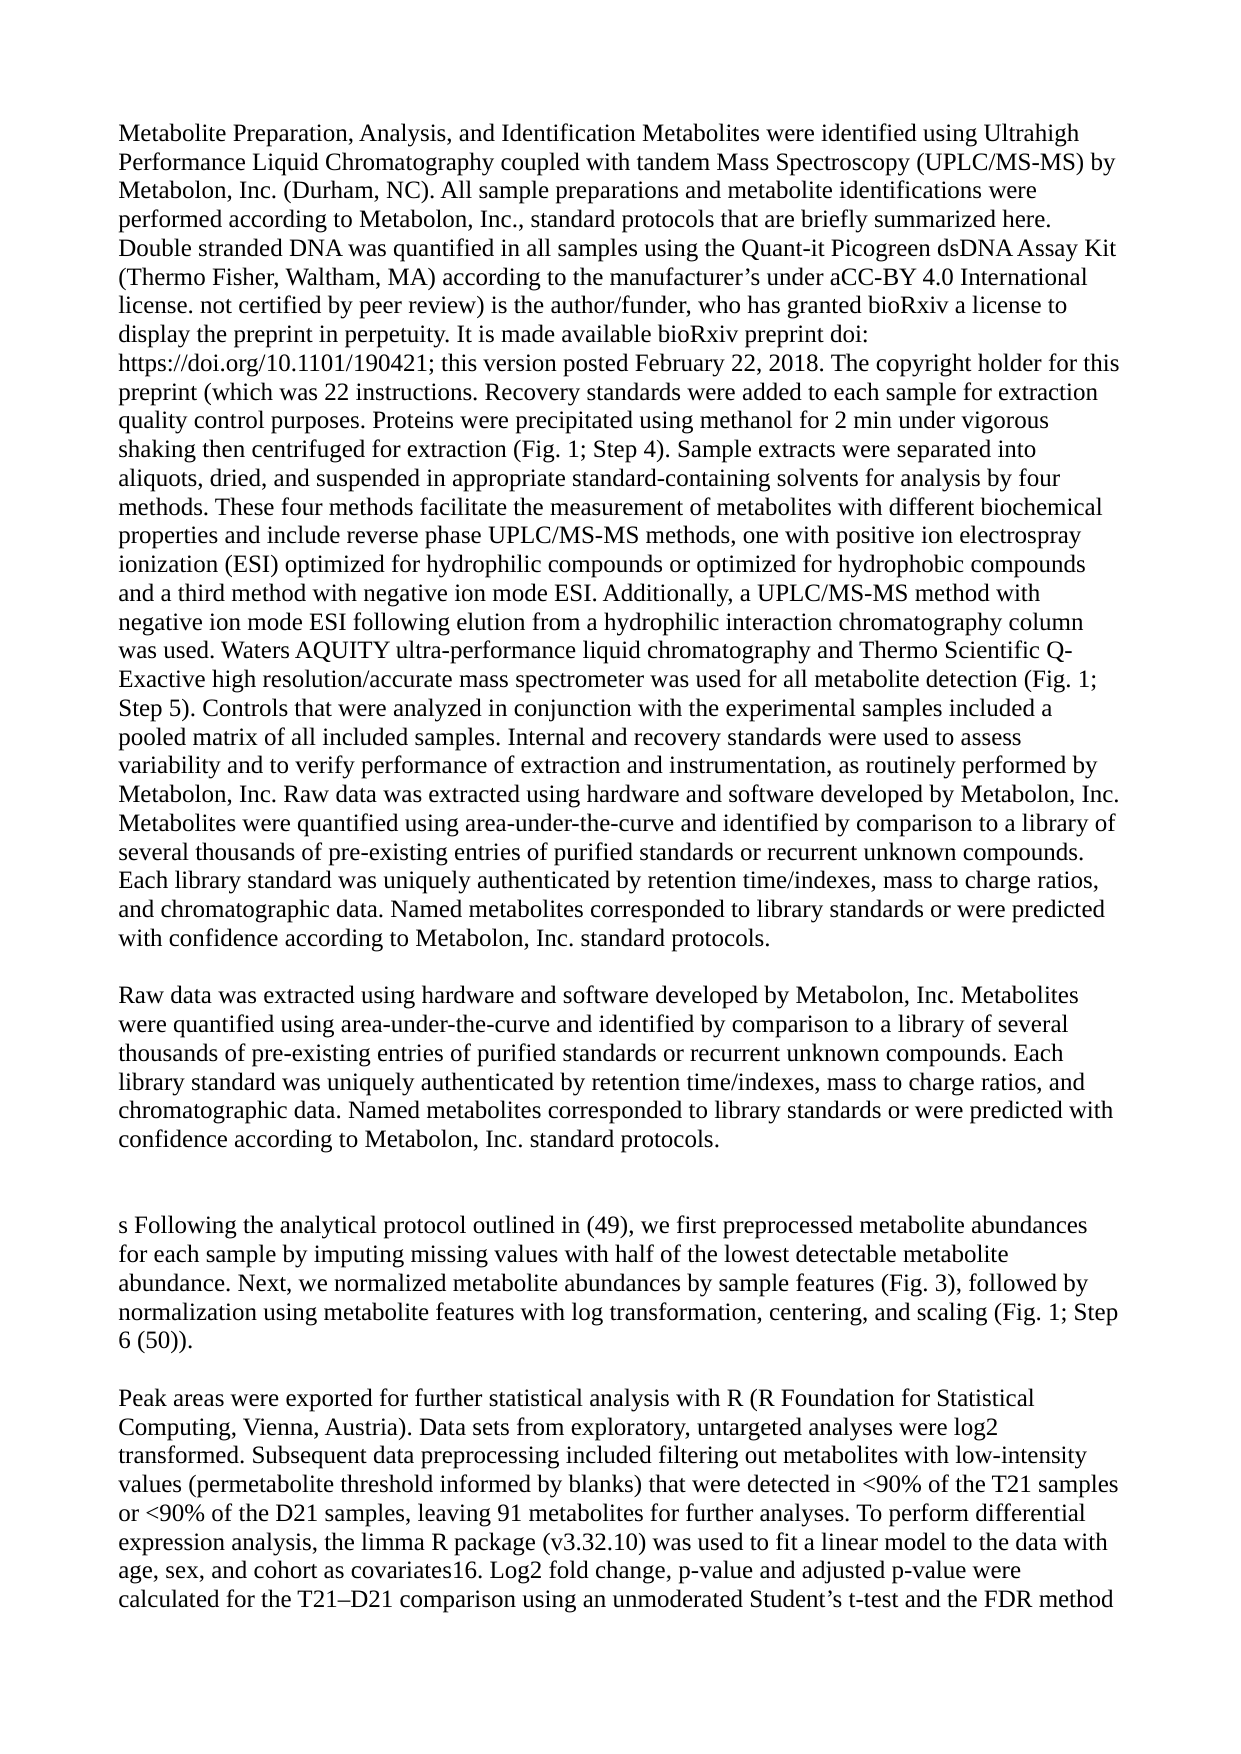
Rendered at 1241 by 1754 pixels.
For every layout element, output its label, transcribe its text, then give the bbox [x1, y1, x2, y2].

text Raw data was extracted using hardware and software developed by Metabolon, Inc. Metabolites were quantified using area-under-the-curve and identified by comparison to a library of several thousands of pre-existing entries of purified standards or recurrent unknown compounds. Each library standard was uniquely authenticated by retention time/indexes, mass to charge ratios, and chromatographic data. Named metabolites corresponded to library standards or were predicted with confidence according to Metabolon, Inc. standard protocols. [118, 981, 1122, 1153]
text Metabolite Preparation, Analysis, and Identification Metabolites were identified using Ultrahigh Performance Liquid Chromatography coupled with tandem Mass Spectroscopy (UPLC/MS-MS) by Metabolon, Inc. (Durham, NC). All sample preparations and metabolite identifications were performed according to Metabolon, Inc., standard protocols that are briefly summarized here. Double stranded DNA was quantified in all samples using the Quant-it Picogreen dsDNA Assay Kit (Thermo Fisher, Waltham, MA) according to the manufacturer’s under aCC-BY 4.0 International license. not certified by peer review) is the author/funder, who has granted bioRxiv a license to display the preprint in perpetuity. It is made available bioRxiv preprint doi: https://doi.org/10.1101/190421; this version posted February 22, 2018. The copyright holder for this preprint (which was 22 instructions. Recovery standards were added to each sample for extraction quality control purposes. Proteins were precipitated using methanol for 2 min under vigorous shaking then centrifuged for extraction (Fig. 1; Step 4). Sample extracts were separated into aliquots, dried, and suspended in appropriate standard-containing solvents for analysis by four methods. These four methods facilitate the measurement of metabolites with different biochemical properties and include reverse phase UPLC/MS-MS methods, one with positive ion electrospray ionization (ESI) optimized for hydrophilic compounds or optimized for hydrophobic compounds and a third method with negative ion mode ESI. Additionally, a UPLC/MS-MS method with negative ion mode ESI following elution from a hydrophilic interaction chromatography column was used. Waters AQUITY ultra-performance liquid chromatography and Thermo Scientific Q-Exactive high resolution/accurate mass spectrometer was used for all metabolite detection (Fig. 1; Step 5). Controls that were analyzed in conjunction with the experimental samples included a pooled matrix of all included samples. Internal and recovery standards were used to assess variability and to verify performance of extraction and instrumentation, as routinely performed by Metabolon, Inc. Raw data was extracted using hardware and software developed by Metabolon, Inc. Metabolites were quantified using area-under-the-curve and identified by comparison to a library of several thousands of pre-existing entries of purified standards or recurrent unknown compounds. Each library standard was uniquely authenticated by retention time/indexes, mass to charge ratios, and chromatographic data. Named metabolites corresponded to library standards or were predicted with confidence according to Metabolon, Inc. standard protocols. [118, 118, 1122, 952]
text s Following the analytical protocol outlined in (49), we first preprocessed metabolite abundances for each sample by imputing missing values with half of the lowest detectable metabolite abundance. Next, we normalized metabolite abundances by sample features (Fig. 3), followed by normalization using metabolite features with log transformation, centering, and scaling (Fig. 1; Step 6 (50)). [118, 1211, 1122, 1354]
text Peak areas were exported for further statistical analysis with R (R Foundation for Statistical Computing, Vienna, Austria). Data sets from exploratory, untargeted analyses were log2 transformed. Subsequent data preprocessing included filtering out metabolites with low-intensity values (permetabolite threshold informed by blanks) that were detected in <90% of the T21 samples or <90% of the D21 samples, leaving 91 metabolites for further analyses. To perform differential expression analysis, the limma R package (v3.32.10) was used to fit a linear model to the data with age, sex, and cohort as covariates16. Log2 fold change, p-value and adjusted p-value were calculated for the T21–D21 comparison using an unmoderated Student’s t-test and the FDR method [118, 1383, 1122, 1613]
